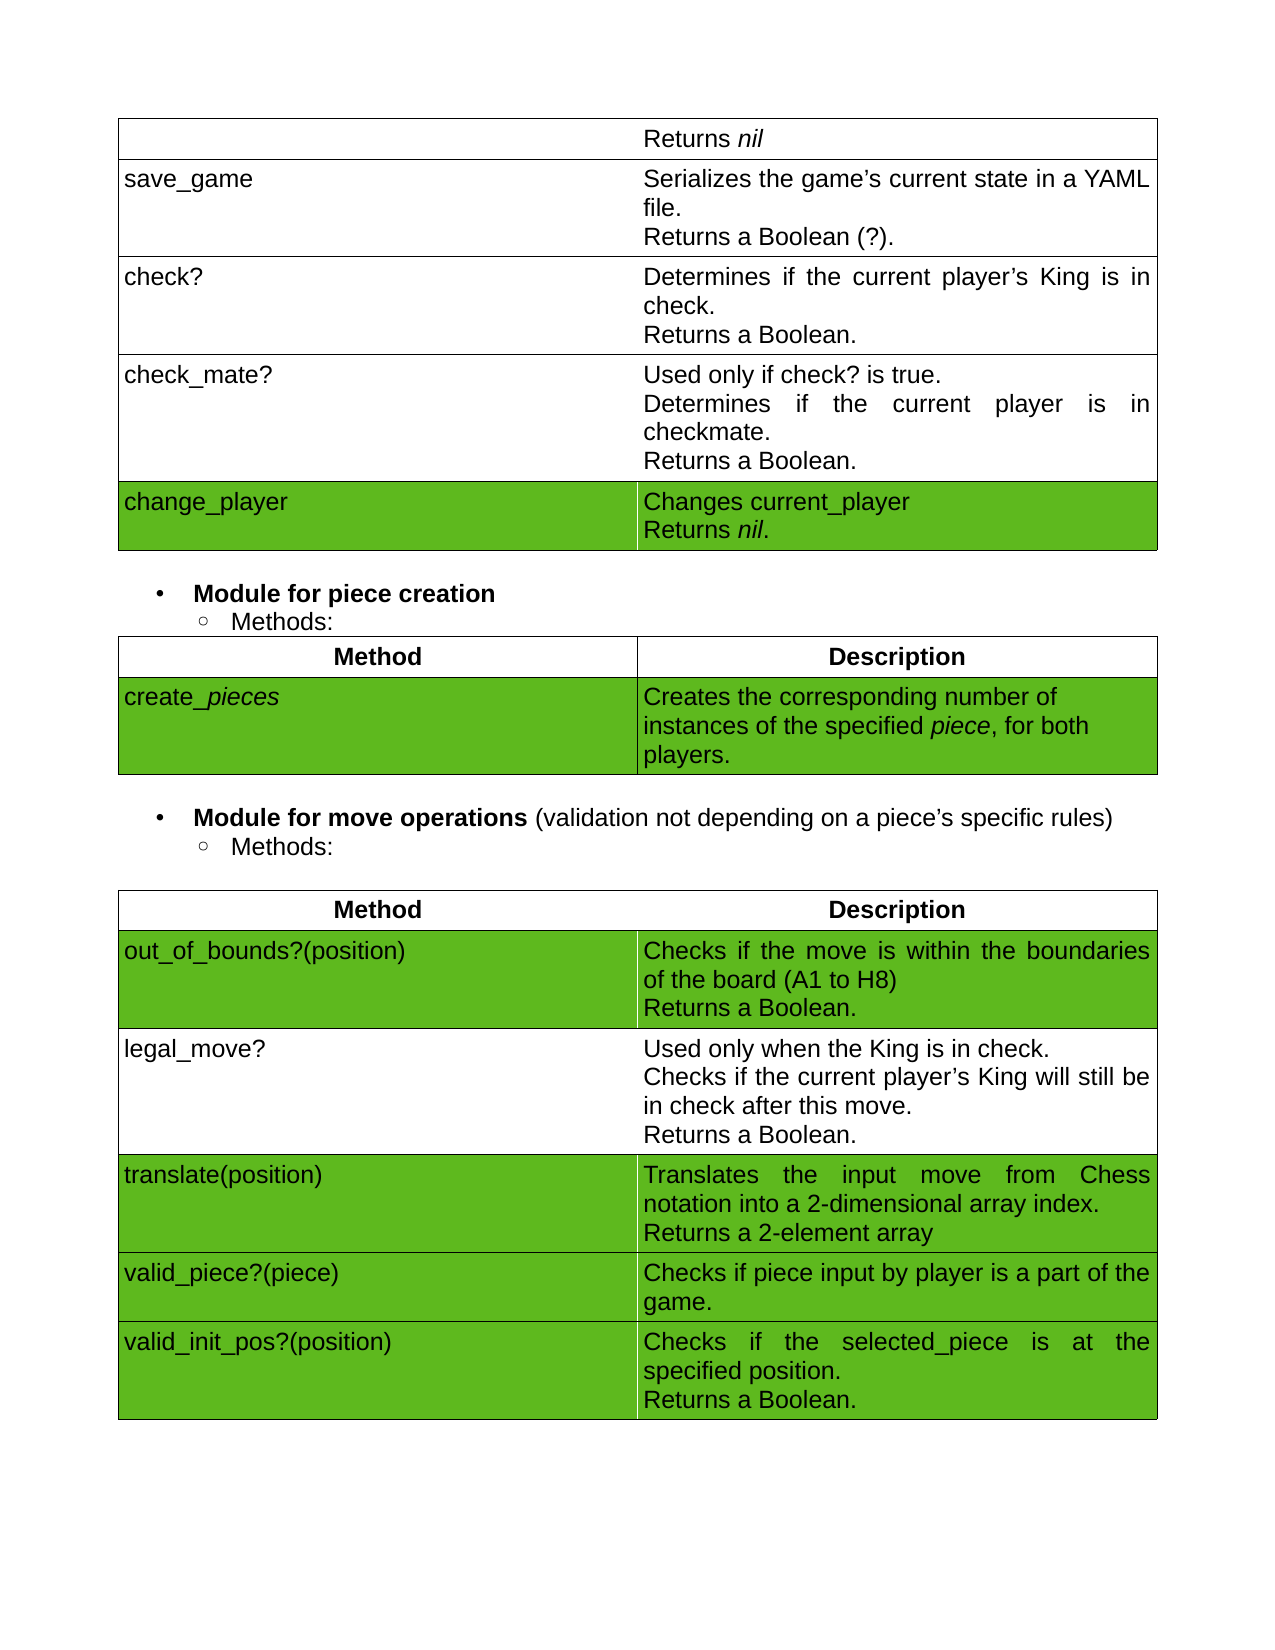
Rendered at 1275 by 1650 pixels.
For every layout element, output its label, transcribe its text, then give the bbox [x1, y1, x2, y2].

table_cell Used only if check? is true. Determines if the current player is in checkmate. Returns a Boolean. [638, 355, 1157, 481]
table_cell Checks if the move is within the boundaries of the board (A1 to H8) Returns a Boolean. [638, 931, 1157, 1028]
table_cell legal_move? [119, 1029, 637, 1154]
table_cell out_of_bounds?(position) [119, 931, 637, 1028]
table_header Description [638, 891, 1157, 930]
table_header Method [119, 891, 637, 930]
table_cell create_pieces [119, 678, 637, 774]
table_cell translate(position) [119, 1155, 637, 1252]
table_cell check? [119, 257, 637, 354]
table_cell check_mate? [119, 355, 637, 481]
table_cell Checks if the selected_piece is at the specified position. Returns a Boolean. [638, 1322, 1157, 1419]
table_cell valid_init_pos?(position) [119, 1322, 637, 1419]
table_cell Checks if piece input by player is a part of the game. [638, 1253, 1157, 1321]
table_cell valid_piece?(piece) [119, 1253, 637, 1321]
table_cell [119, 119, 637, 158]
table_cell Translates the input move from Chess notation into a 2-dimensional array index. Returns a 2-element array [638, 1155, 1157, 1252]
table_cell Used only when the King is in check. Checks if the current player’s King will still be in check after this move. Returns a Boolean. [638, 1029, 1157, 1154]
table_cell Changes current_player Returns nil. [638, 482, 1157, 550]
table_header Description [638, 637, 1157, 677]
table_cell change_player [119, 482, 637, 550]
table_cell save_game [119, 160, 637, 256]
list Module for move operations (validation not depending on a piece’s specific rules) [156, 803, 1157, 832]
table_cell Creates the corresponding number of instances of the specified piece, for both players. [638, 678, 1157, 774]
table_header Method [119, 637, 637, 677]
list Module for piece creation [156, 578, 1157, 607]
table_cell Serializes the game’s current state in a YAML file. Returns a Boolean (?). [638, 160, 1157, 256]
list Methods: [193, 832, 1157, 861]
table_cell Returns nil [638, 119, 1157, 158]
list Methods: [193, 607, 1157, 636]
table_cell Determines if the current player’s King is in check. Returns a Boolean. [638, 257, 1157, 354]
